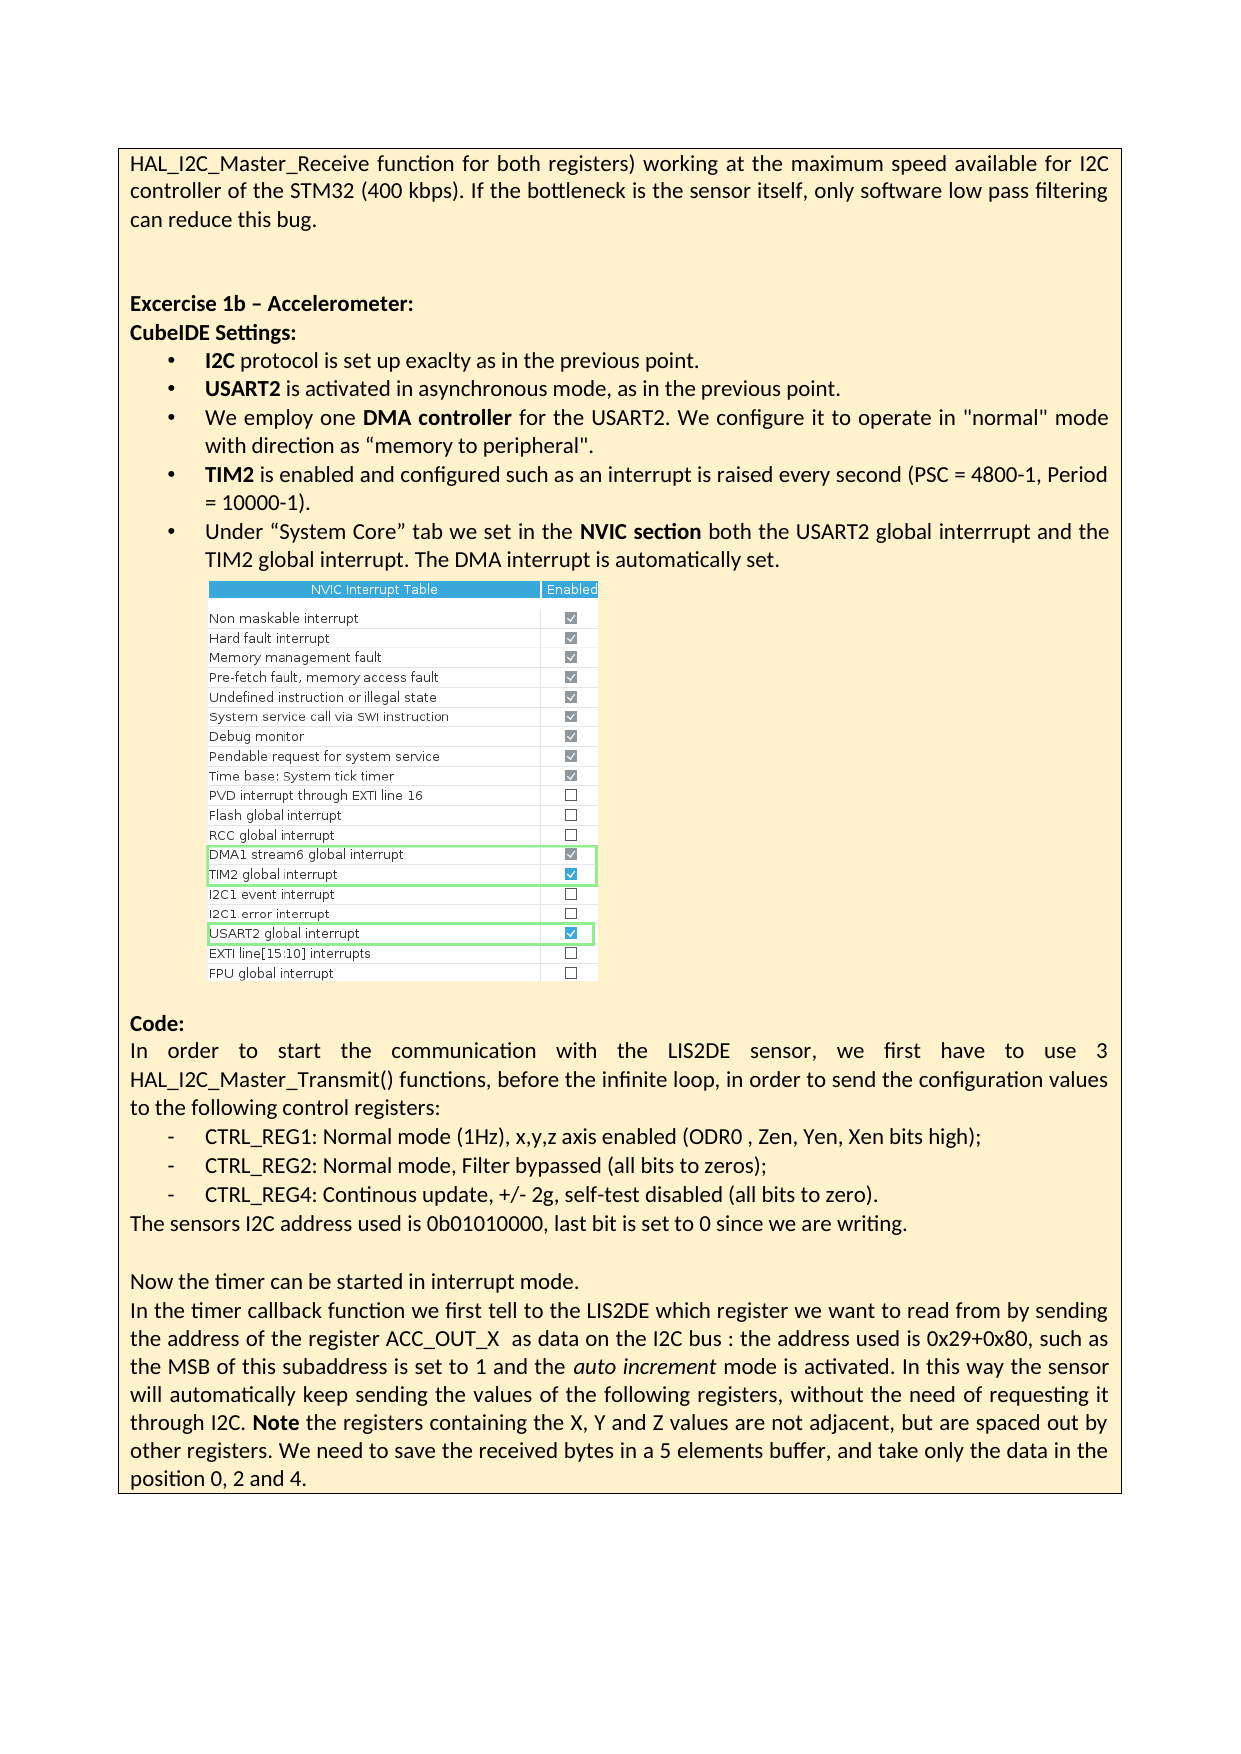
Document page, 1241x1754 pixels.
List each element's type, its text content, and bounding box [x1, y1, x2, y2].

picture [206, 581, 598, 981]
table_cell Explanation: We successfully completed the homework. Excercise 1b – Temperature sensor: CubeIDE Settings: We started looking where the LM75 sensor was placed in the green board schematic and we found out that it is connected to pins PB8 (SCL) and PB9 (SDA) of I2C1. So we set in the CubeIDE graphical interface these two pins as I2C1_SCL and I2C1_SDA and then in the connectivity tab we set the I2C1 mode as I2C. USART2 is activated in asynchronous mode, with the following configurations: TIM2 is enabled and configured such as an interrupt is generated every second (PSC = 4800-1, Period = 10000-1). Under “System Core” tab we set in the NVIC section both the USART2 global interrrupt and the TIM2 global interrupt. Code: In order to start the communication with the LM75 sensor, we first have to use HAL_I2C_Master_Transmit() function, before the infinite loop, to set the LM75’s pointer value to 0x00, such as the sensor will send us the temperature data. Now the timer can be started in interrupt mode, and in its callback function we acquire the registers containing the MSBs and the LSBs with the HAL_I2C_Master_Receive() function: To do so, two 8bits variables are declared and then given as parameters of the HAL_I2C_Master_Receive() function. Note how +1 was added to the address of the sensor, since the first 7bits represent the real address while the LSB represents the I2C read command. The two 8 bit variables are then combined in a 16bit register, and the float value is obtained by dividing by 256.0 (first we multiply by 256 through the left shift, then we need to divide in order to obtain the correct value). Lastly we send the string with the temperature value via UART to the PC. Verification of correctness of sign: Binary to Celsius conversion works correctly even with negative temperatures since the bits received with I2C protocol are converted in int16_t and then in float, so they are treated like signed numbers. We took all the precautions and put a board in the freezer for a brief time, and verified that the conversion works correclty indeed. Bug when temperature rapidly changes: We think this bug occurs when we read the LM75 register containing the MSB and LSB bytes, and it is due to the delay between the transmission of the two bytes. While the controller on the sensor is sending the first byte, the second one might have changed. In order to avoid this bug we should read the two registers in parallel, but I2C protocol does not allow to do that. Hence in order to reduce the probability of having this bug, we read the two register one after the other (using one HAL_I2C_Master_Receive function for both registers) working at the maximum speed available for I2C controller of the STM32 (400 kbps). If the bottleneck is the sensor itself, only software low pass filtering can reduce this bug. Excercise 1b – Accelerometer: CubeIDE Settings: I2C protocol is set up exaclty as in the previous point. USART2 is activated in asynchronous mode, as in the previous point. We employ one DMA controller for the USART2. We configure it to operate in "normal" mode with direction as “memory to peripheral". TIM2 is enabled and configured such as an interrupt is raised every second (PSC = 4800-1, Period = 10000-1). Under “System Core” tab we set in the NVIC section both the USART2 global interrrupt and the TIM2 global interrupt. The DMA interrupt is automatically set. Code: In order to start the communication with the LIS2DE sensor, we first have to use 3 HAL_I2C_Master_Transmit() functions, before the infinite loop, in order to send the configuration values to the following control registers: CTRL_REG1: Normal mode (1Hz), x,y,z axis enabled (ODR0 , Zen, Yen, Xen bits high); CTRL_REG2: Normal mode, Filter bypassed (all bits to zeros); CTRL_REG4: Continous update, +/- 2g, self-test disabled (all bits to zero). The sensors I2C address used is 0b01010000, last bit is set to 0 since we are writing. Now the timer can be started in interrupt mode. In the timer callback function we first tell to the LIS2DE which register we want to read from by sending the address of the register ACC_OUT_X as data on the I2C bus : the address used is 0x29+0x80, such as the MSB of this subaddress is set to 1 and the auto increment mode is activated. In this way the sensor will automatically keep sending the values of the following registers, without the need of requesting it through I2C. Note the registers containing the X, Y and Z values are not adjacent, but are spaced out by other registers. We need to save the received bytes in a 5 elements buffer, and take only the data in the position 0, 2 and 4. In order to tell the sensor we want to read values, we also need to set the LSB of the address to 1, as specified in the datasheet, therefore +1 is added to the address. Finally we convert the values to ‘g’ by dividing by 64.0, and transmit them via UART using DMA. Excercise 1c – Accelerometer: CubeIDE Settings: The core setup and code are exactly the same as the previous point (1b), with the only difference that the I2C RX is made using DMA. In order to do that: We added a I2C1 RX DMA1 Stream 0 (Perpheral To Memory, normal mode) and enabled its NVIC event interrupt. The DMA1 Stream 6 is still used for the USART TIM2, USART2 and I2C are set up exactly as before. The NVIC table is set up as before, but now also “I2C1 event interrupt” must be enabled Code: Exactly as before, we initially set up the 3 control registers, and then start the timer in interrupt mode. On each timer interrupt, we first request the data from the ACC_OUT_X register by sending its address to the sensor, setting up also the auto-scrolling as we did before, and then we request a DMA acquisition for all the coordinates at once. The 5 elements buffer is still used. We move the calculation of x,y,z in ‘g’ and the transmission in UART via DMA in the HAL_I2C_MasterRxCpltCallback, called every time an I2C RX event is rised. [119, 149, 1121, 1493]
